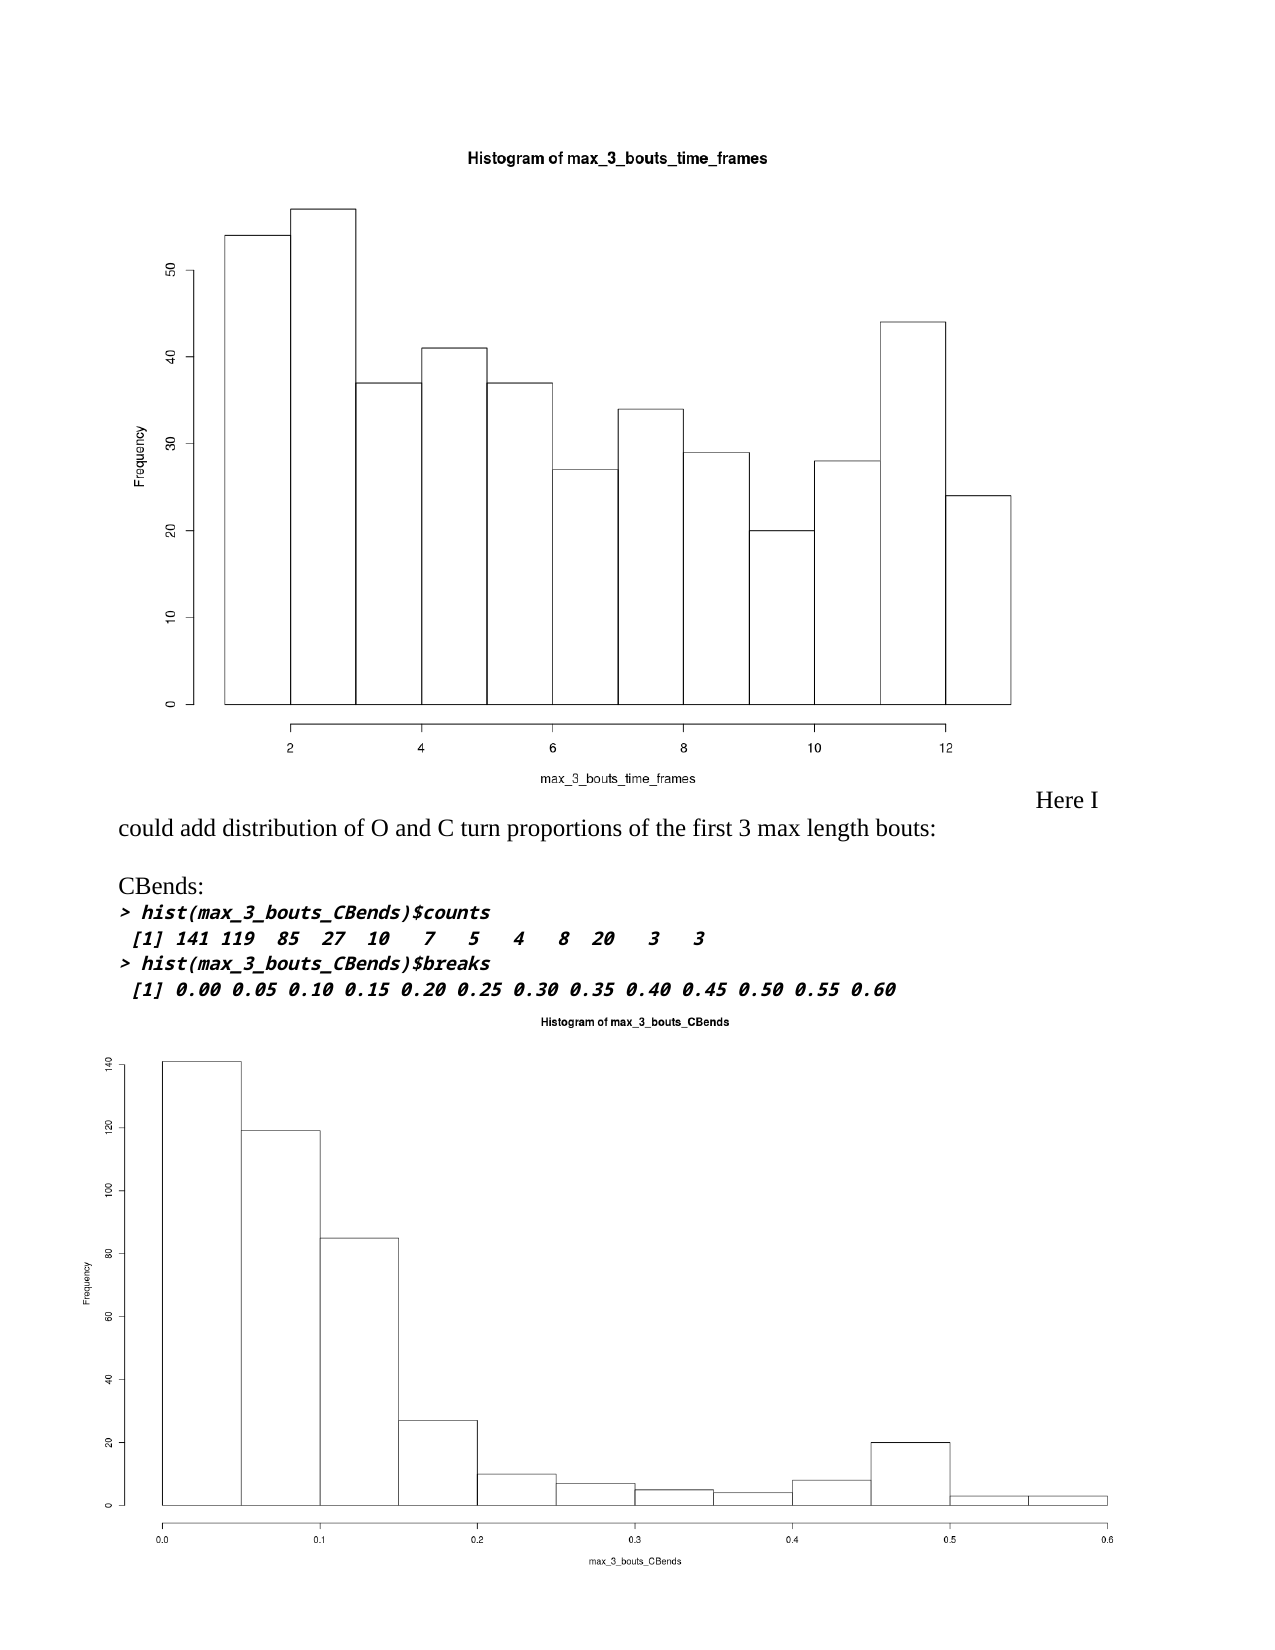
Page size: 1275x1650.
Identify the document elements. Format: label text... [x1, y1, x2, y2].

text [1] 0.00 0.05 0.10 0.15 0.20 0.25 0.30 0.35 0.40 0.45 0.50 0.55 0.60 [118, 976, 1157, 1002]
text > hist(max_3_bouts_CBends)$breaks [118, 951, 1157, 976]
text CBends: [118, 871, 1157, 900]
text [1] 141 119 85 27 10 7 5 4 8 20 3 3 [118, 925, 1157, 951]
picture [132, 135, 1036, 799]
text > hist(max_3_bouts_CBends)$counts [118, 900, 1157, 925]
text Here I could add distribution of O and C turn proportions of the first 3 max length bouts: [118, 785, 1157, 842]
picture [82, 1003, 1127, 1571]
